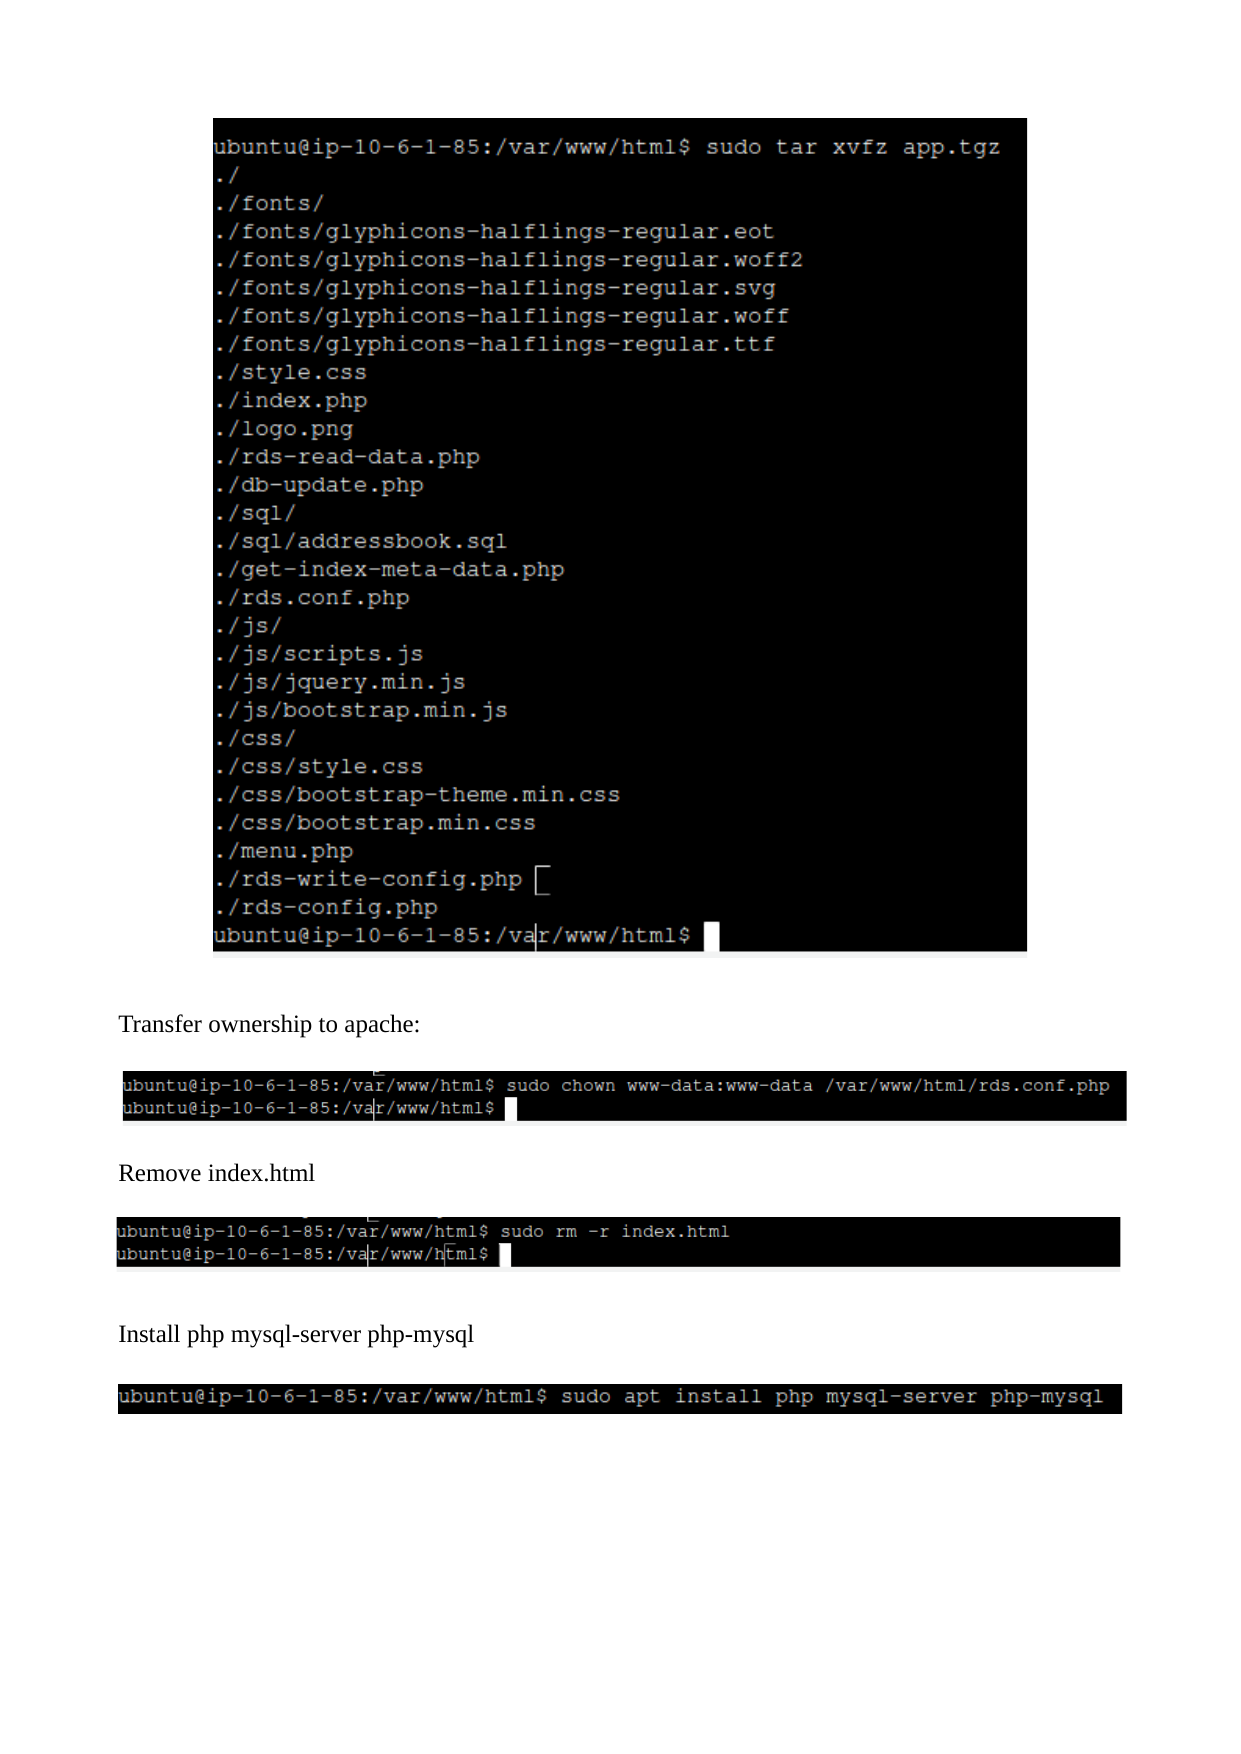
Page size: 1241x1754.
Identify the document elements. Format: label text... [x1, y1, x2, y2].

picture [116, 1217, 1121, 1272]
picture [213, 118, 1028, 958]
text Install php mysql-server php-mysql [118, 1319, 1122, 1347]
picture [118, 1384, 1123, 1414]
text Transfer ownership to apache: Remove index.html [118, 1009, 1122, 1300]
picture [122, 1071, 1127, 1126]
